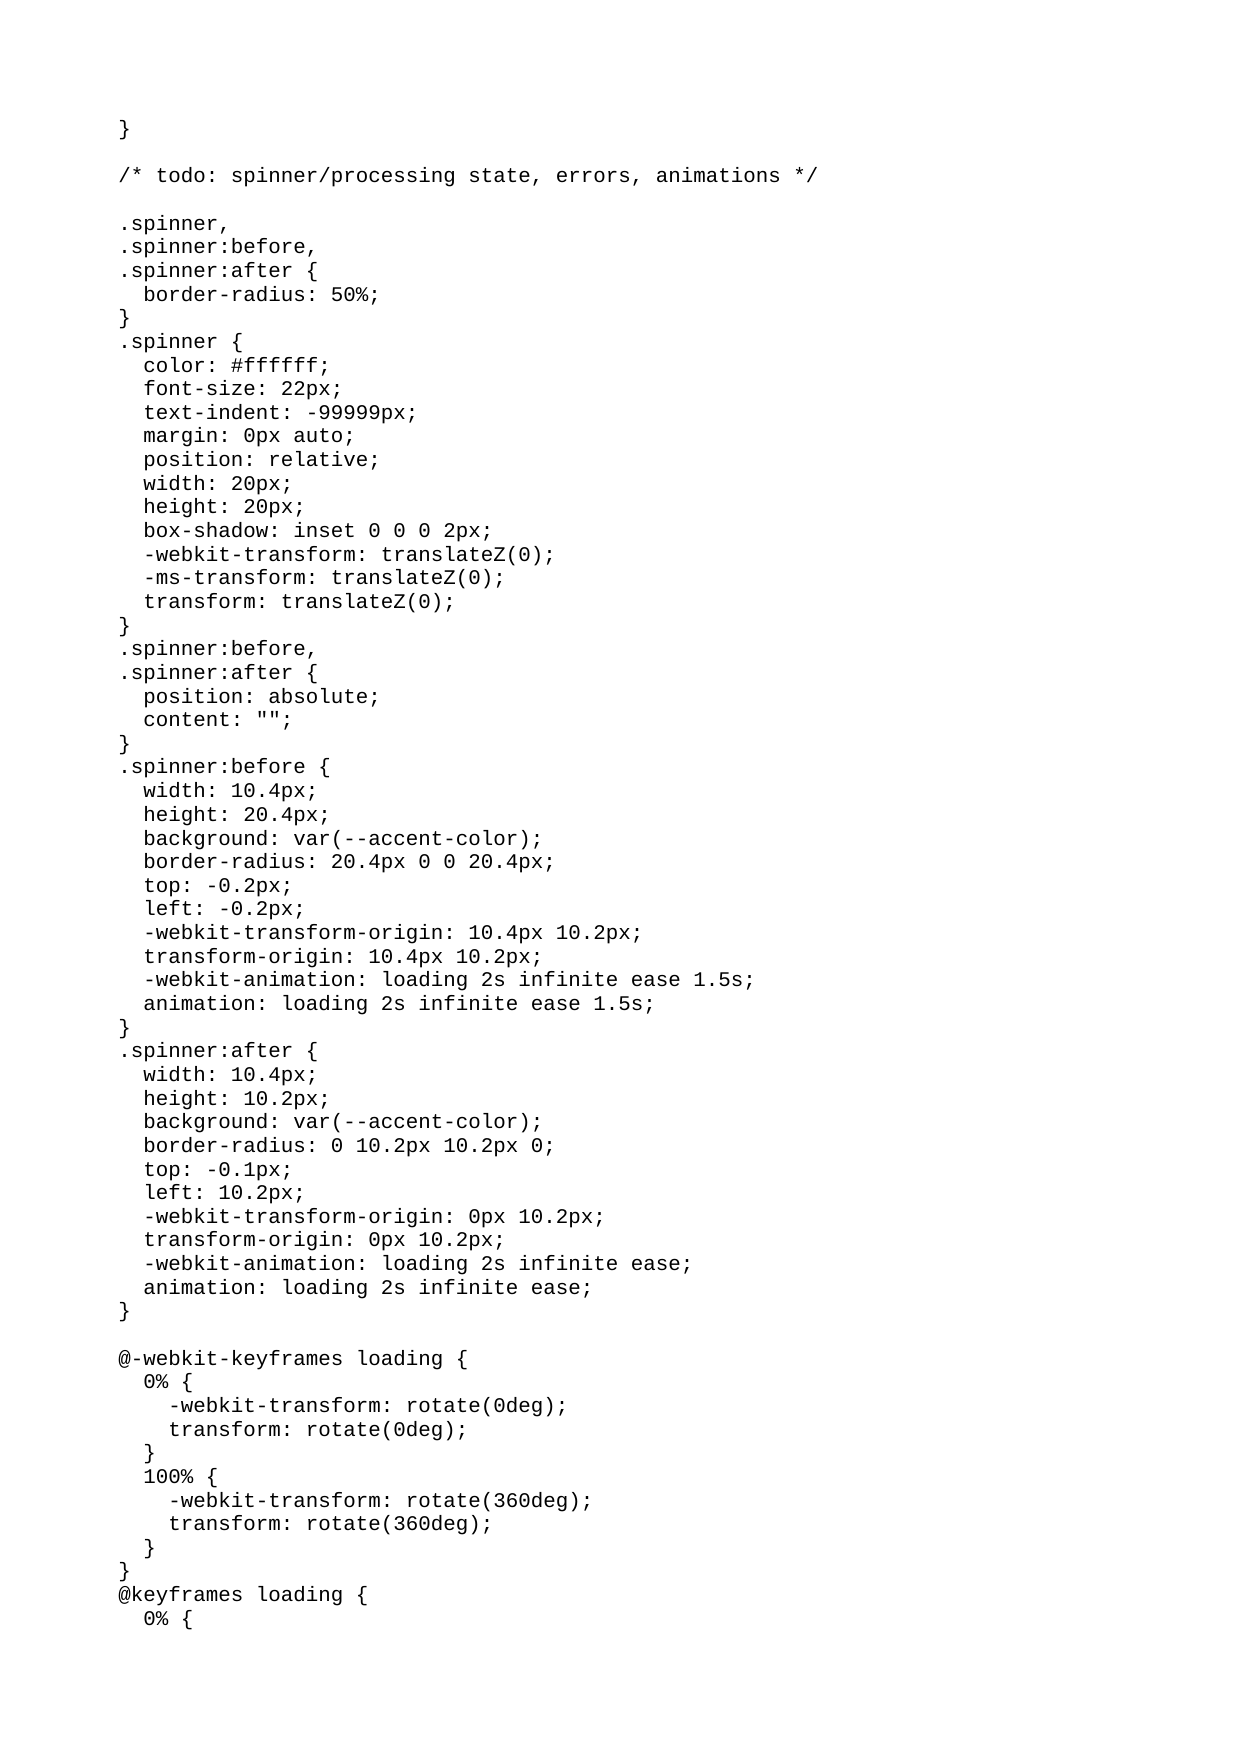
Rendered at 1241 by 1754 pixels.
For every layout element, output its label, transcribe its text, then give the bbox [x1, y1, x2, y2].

text /* todo: spinner/processing state, errors, animations */ [118, 165, 1122, 189]
text .spinner:after { [118, 662, 1122, 686]
text } [118, 733, 1122, 757]
text width: 10.4px; [118, 1064, 1122, 1088]
text } [118, 1017, 1122, 1040]
text top: -0.1px; [118, 1158, 1122, 1182]
text content: ""; [118, 709, 1122, 733]
text -webkit-animation: loading 2s infinite ease 1.5s; [118, 969, 1122, 993]
text width: 10.4px; [118, 780, 1122, 804]
text height: 10.2px; [118, 1088, 1122, 1111]
text 0% { [118, 1371, 1122, 1395]
text border-radius: 20.4px 0 0 20.4px; [118, 851, 1122, 875]
text } [118, 307, 1122, 331]
text top: -0.2px; [118, 875, 1122, 898]
text .spinner:before { [118, 757, 1122, 780]
text .spinner { [118, 331, 1122, 354]
text -webkit-transform: rotate(0deg); [118, 1395, 1122, 1419]
text .spinner:after { [118, 1040, 1122, 1064]
text -ms-transform: translateZ(0); [118, 567, 1122, 591]
text .spinner:before, [118, 236, 1122, 260]
text color: #ffffff; [118, 354, 1122, 378]
text -webkit-transform-origin: 10.4px 10.2px; [118, 922, 1122, 946]
text position: absolute; [118, 686, 1122, 709]
text transform: translateZ(0); [118, 591, 1122, 615]
text } [118, 1442, 1122, 1466]
text width: 20px; [118, 473, 1122, 496]
text .spinner:after { [118, 260, 1122, 284]
text left: -0.2px; [118, 898, 1122, 922]
text position: relative; [118, 449, 1122, 473]
text .spinner, [118, 213, 1122, 236]
text transform-origin: 0px 10.2px; [118, 1229, 1122, 1253]
text } [118, 118, 1122, 142]
text animation: loading 2s infinite ease; [118, 1277, 1122, 1300]
text left: 10.2px; [118, 1182, 1122, 1206]
text height: 20.4px; [118, 804, 1122, 827]
text @-webkit-keyframes loading { [118, 1348, 1122, 1371]
text -webkit-transform: translateZ(0); [118, 544, 1122, 567]
text transform: rotate(360deg); [118, 1513, 1122, 1537]
text } [118, 615, 1122, 638]
text 100% { [118, 1466, 1122, 1489]
text margin: 0px auto; [118, 426, 1122, 449]
text } [118, 1300, 1122, 1324]
text background: var(--accent-color); [118, 827, 1122, 851]
text } [118, 1537, 1122, 1561]
text transform-origin: 10.4px 10.2px; [118, 946, 1122, 969]
text background: var(--accent-color); [118, 1111, 1122, 1135]
text animation: loading 2s infinite ease 1.5s; [118, 993, 1122, 1017]
text transform: rotate(0deg); [118, 1419, 1122, 1442]
text .spinner:before, [118, 638, 1122, 662]
text text-indent: -99999px; [118, 402, 1122, 426]
text -webkit-transform-origin: 0px 10.2px; [118, 1206, 1122, 1229]
text font-size: 22px; [118, 378, 1122, 402]
text -webkit-animation: loading 2s infinite ease; [118, 1253, 1122, 1277]
text } [118, 1561, 1122, 1584]
text 0% { [118, 1608, 1122, 1631]
text -webkit-transform: rotate(360deg); [118, 1489, 1122, 1513]
text height: 20px; [118, 496, 1122, 520]
text @keyframes loading { [118, 1584, 1122, 1608]
text border-radius: 50%; [118, 284, 1122, 307]
text box-shadow: inset 0 0 0 2px; [118, 520, 1122, 544]
text border-radius: 0 10.2px 10.2px 0; [118, 1135, 1122, 1158]
